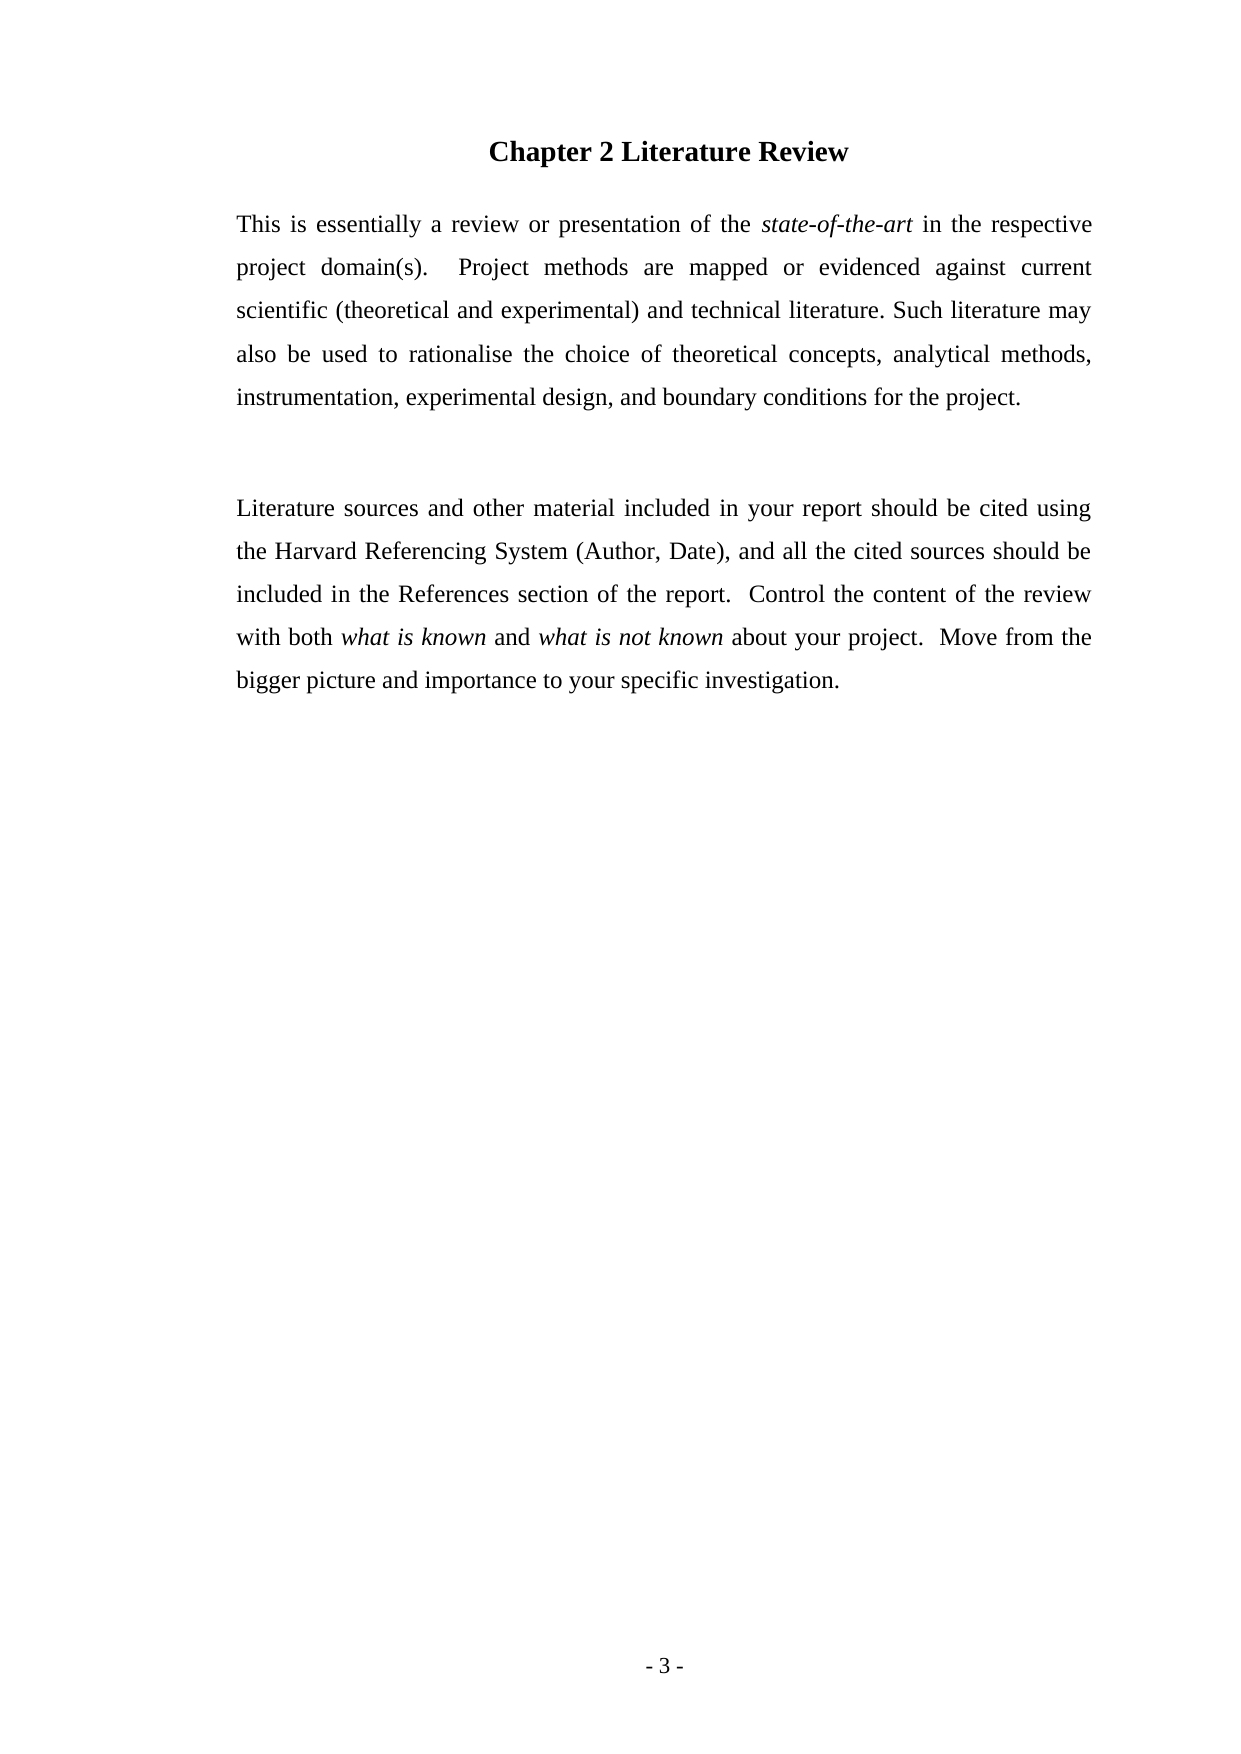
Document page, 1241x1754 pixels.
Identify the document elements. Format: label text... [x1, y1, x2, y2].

subtitle Literature Review [488, 134, 1092, 167]
text Literature sources and other material included in your report should be cited using the Harvard Referencing System (Author, Date), and all the cited sources should be included in the References section of the report. Control the content of the review with both what is known and what is not known about your project. Move from the bigger picture and importance to your specific investigation. [236, 493, 1092, 694]
text This is essentially a review or presentation of the state-of-the-art in the respective project domain(s). Project methods are mapped or evidenced against current scientific (theoretical and experimental) and technical literature. Such literature may also be used to rationalise the choice of theoretical concepts, analytical methods, instrumentation, experimental design, and boundary conditions for the project. [236, 209, 1092, 411]
